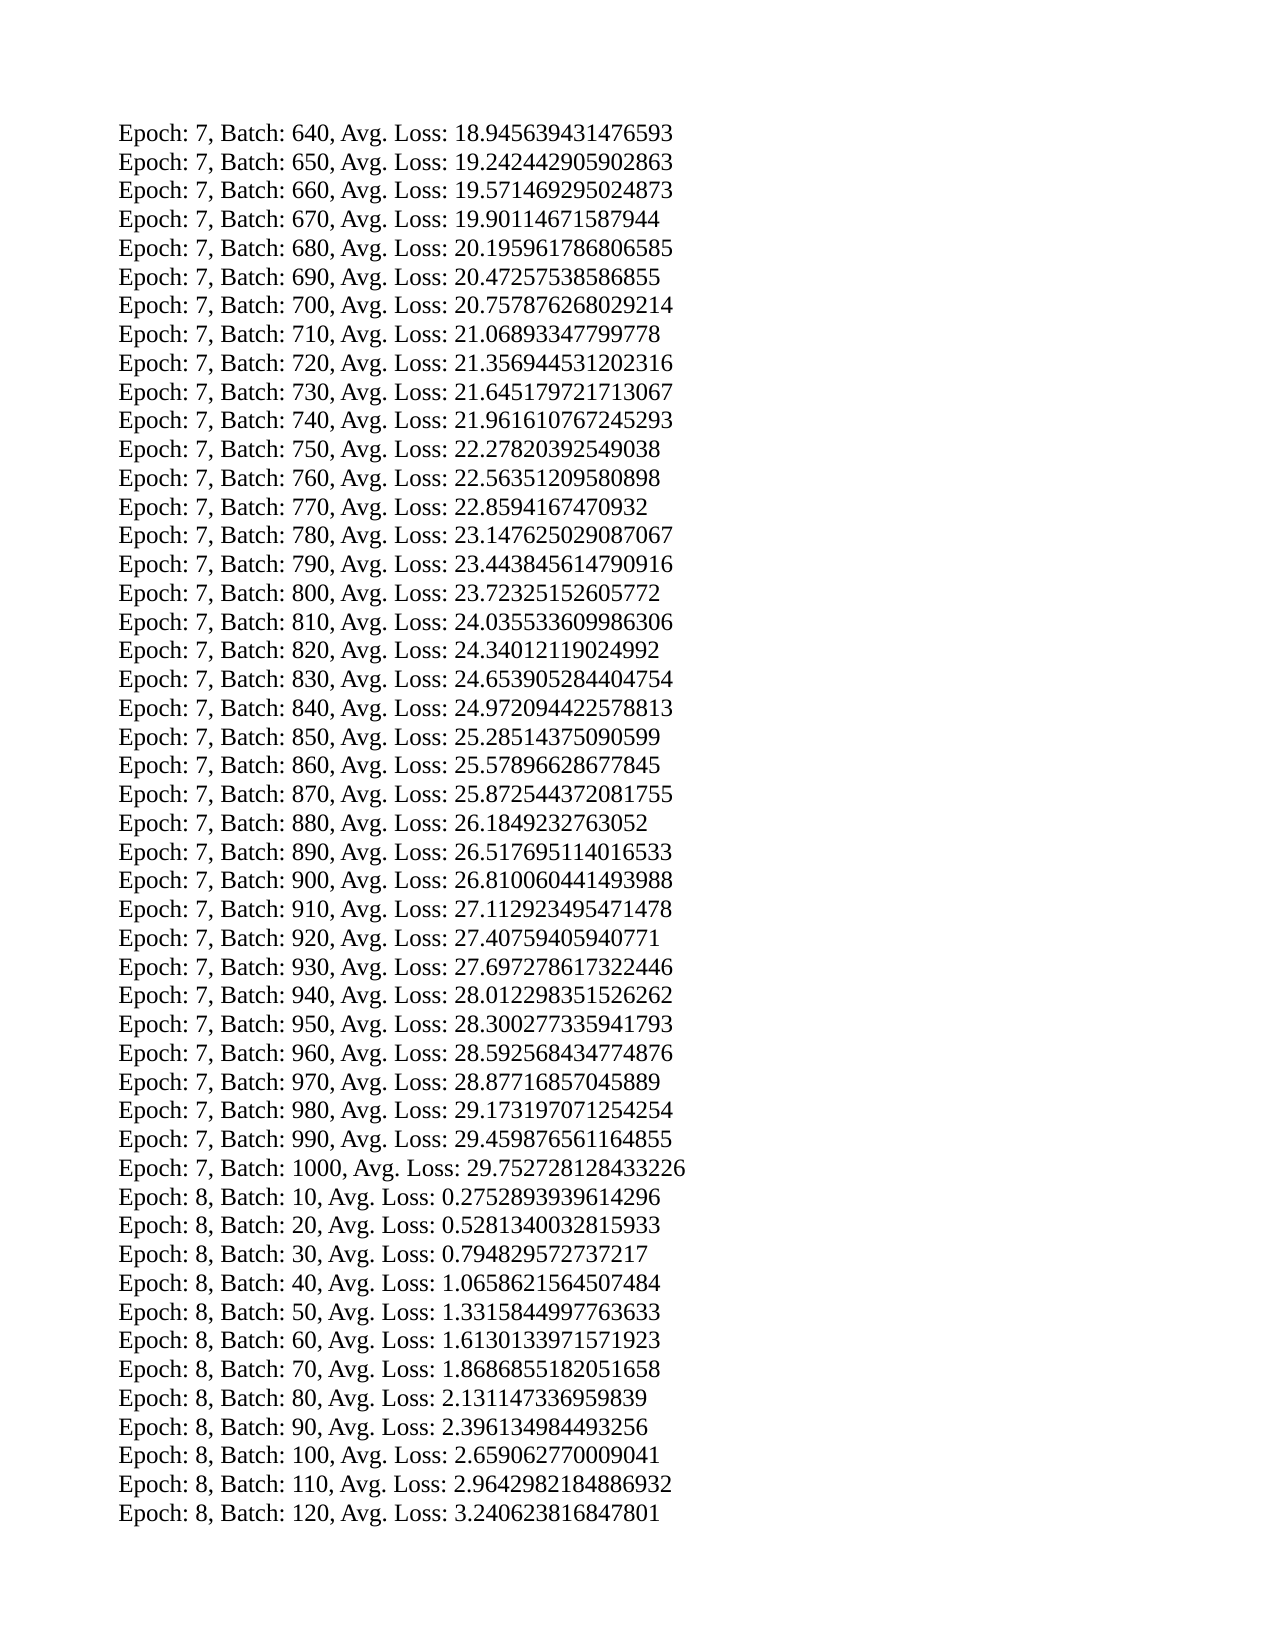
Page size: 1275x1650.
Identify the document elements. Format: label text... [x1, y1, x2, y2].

text Epoch: 7, Batch: 850, Avg. Loss: 25.28514375090599 [118, 722, 1157, 751]
text Epoch: 7, Batch: 940, Avg. Loss: 28.012298351526262 [118, 981, 1157, 1009]
text Epoch: 7, Batch: 860, Avg. Loss: 25.57896628677845 [118, 751, 1157, 779]
text Epoch: 7, Batch: 680, Avg. Loss: 20.195961786806585 [118, 233, 1157, 262]
text Epoch: 7, Batch: 710, Avg. Loss: 21.06893347799778 [118, 319, 1157, 348]
text Epoch: 7, Batch: 750, Avg. Loss: 22.27820392549038 [118, 434, 1157, 463]
text Epoch: 8, Batch: 40, Avg. Loss: 1.0658621564507484 [118, 1268, 1157, 1297]
text Epoch: 7, Batch: 980, Avg. Loss: 29.173197071254254 [118, 1096, 1157, 1124]
text Epoch: 7, Batch: 880, Avg. Loss: 26.1849232763052 [118, 808, 1157, 837]
text Epoch: 7, Batch: 790, Avg. Loss: 23.443845614790916 [118, 549, 1157, 578]
text Epoch: 8, Batch: 120, Avg. Loss: 3.240623816847801 [118, 1498, 1157, 1527]
text Epoch: 7, Batch: 890, Avg. Loss: 26.517695114016533 [118, 837, 1157, 866]
text Epoch: 7, Batch: 700, Avg. Loss: 20.757876268029214 [118, 291, 1157, 319]
text Epoch: 8, Batch: 60, Avg. Loss: 1.6130133971571923 [118, 1326, 1157, 1354]
text Epoch: 7, Batch: 930, Avg. Loss: 27.697278617322446 [118, 952, 1157, 981]
text Epoch: 7, Batch: 650, Avg. Loss: 19.242442905902863 [118, 147, 1157, 176]
text Epoch: 7, Batch: 740, Avg. Loss: 21.961610767245293 [118, 406, 1157, 434]
text Epoch: 7, Batch: 810, Avg. Loss: 24.035533609986306 [118, 607, 1157, 636]
text Epoch: 7, Batch: 840, Avg. Loss: 24.972094422578813 [118, 693, 1157, 722]
text Epoch: 7, Batch: 820, Avg. Loss: 24.34012119024992 [118, 636, 1157, 664]
text Epoch: 7, Batch: 990, Avg. Loss: 29.459876561164855 [118, 1124, 1157, 1153]
text Epoch: 7, Batch: 950, Avg. Loss: 28.300277335941793 [118, 1009, 1157, 1038]
text Epoch: 7, Batch: 660, Avg. Loss: 19.571469295024873 [118, 176, 1157, 204]
text Epoch: 7, Batch: 870, Avg. Loss: 25.872544372081755 [118, 779, 1157, 808]
text Epoch: 7, Batch: 800, Avg. Loss: 23.72325152605772 [118, 578, 1157, 607]
text Epoch: 7, Batch: 910, Avg. Loss: 27.112923495471478 [118, 894, 1157, 923]
text Epoch: 7, Batch: 770, Avg. Loss: 22.8594167470932 [118, 492, 1157, 521]
text Epoch: 8, Batch: 10, Avg. Loss: 0.2752893939614296 [118, 1182, 1157, 1211]
text Epoch: 7, Batch: 690, Avg. Loss: 20.47257538586855 [118, 262, 1157, 291]
text Epoch: 8, Batch: 90, Avg. Loss: 2.396134984493256 [118, 1412, 1157, 1441]
text Epoch: 8, Batch: 110, Avg. Loss: 2.9642982184886932 [118, 1469, 1157, 1498]
text Epoch: 7, Batch: 730, Avg. Loss: 21.645179721713067 [118, 377, 1157, 406]
text Epoch: 7, Batch: 760, Avg. Loss: 22.56351209580898 [118, 463, 1157, 492]
text Epoch: 8, Batch: 50, Avg. Loss: 1.3315844997763633 [118, 1297, 1157, 1326]
text Epoch: 8, Batch: 30, Avg. Loss: 0.794829572737217 [118, 1239, 1157, 1268]
text Epoch: 7, Batch: 670, Avg. Loss: 19.90114671587944 [118, 204, 1157, 233]
text Epoch: 7, Batch: 920, Avg. Loss: 27.40759405940771 [118, 923, 1157, 952]
text Epoch: 7, Batch: 780, Avg. Loss: 23.147625029087067 [118, 521, 1157, 549]
text Epoch: 7, Batch: 970, Avg. Loss: 28.87716857045889 [118, 1067, 1157, 1096]
text Epoch: 7, Batch: 1000, Avg. Loss: 29.752728128433226 [118, 1153, 1157, 1182]
text Epoch: 8, Batch: 80, Avg. Loss: 2.131147336959839 [118, 1383, 1157, 1412]
text Epoch: 8, Batch: 70, Avg. Loss: 1.8686855182051658 [118, 1354, 1157, 1383]
text Epoch: 7, Batch: 900, Avg. Loss: 26.810060441493988 [118, 866, 1157, 894]
text Epoch: 8, Batch: 20, Avg. Loss: 0.5281340032815933 [118, 1211, 1157, 1239]
text Epoch: 7, Batch: 830, Avg. Loss: 24.653905284404754 [118, 664, 1157, 693]
text Epoch: 7, Batch: 640, Avg. Loss: 18.945639431476593 [118, 118, 1157, 147]
text Epoch: 7, Batch: 720, Avg. Loss: 21.356944531202316 [118, 348, 1157, 377]
text Epoch: 7, Batch: 960, Avg. Loss: 28.592568434774876 [118, 1038, 1157, 1067]
text Epoch: 8, Batch: 100, Avg. Loss: 2.659062770009041 [118, 1441, 1157, 1469]
